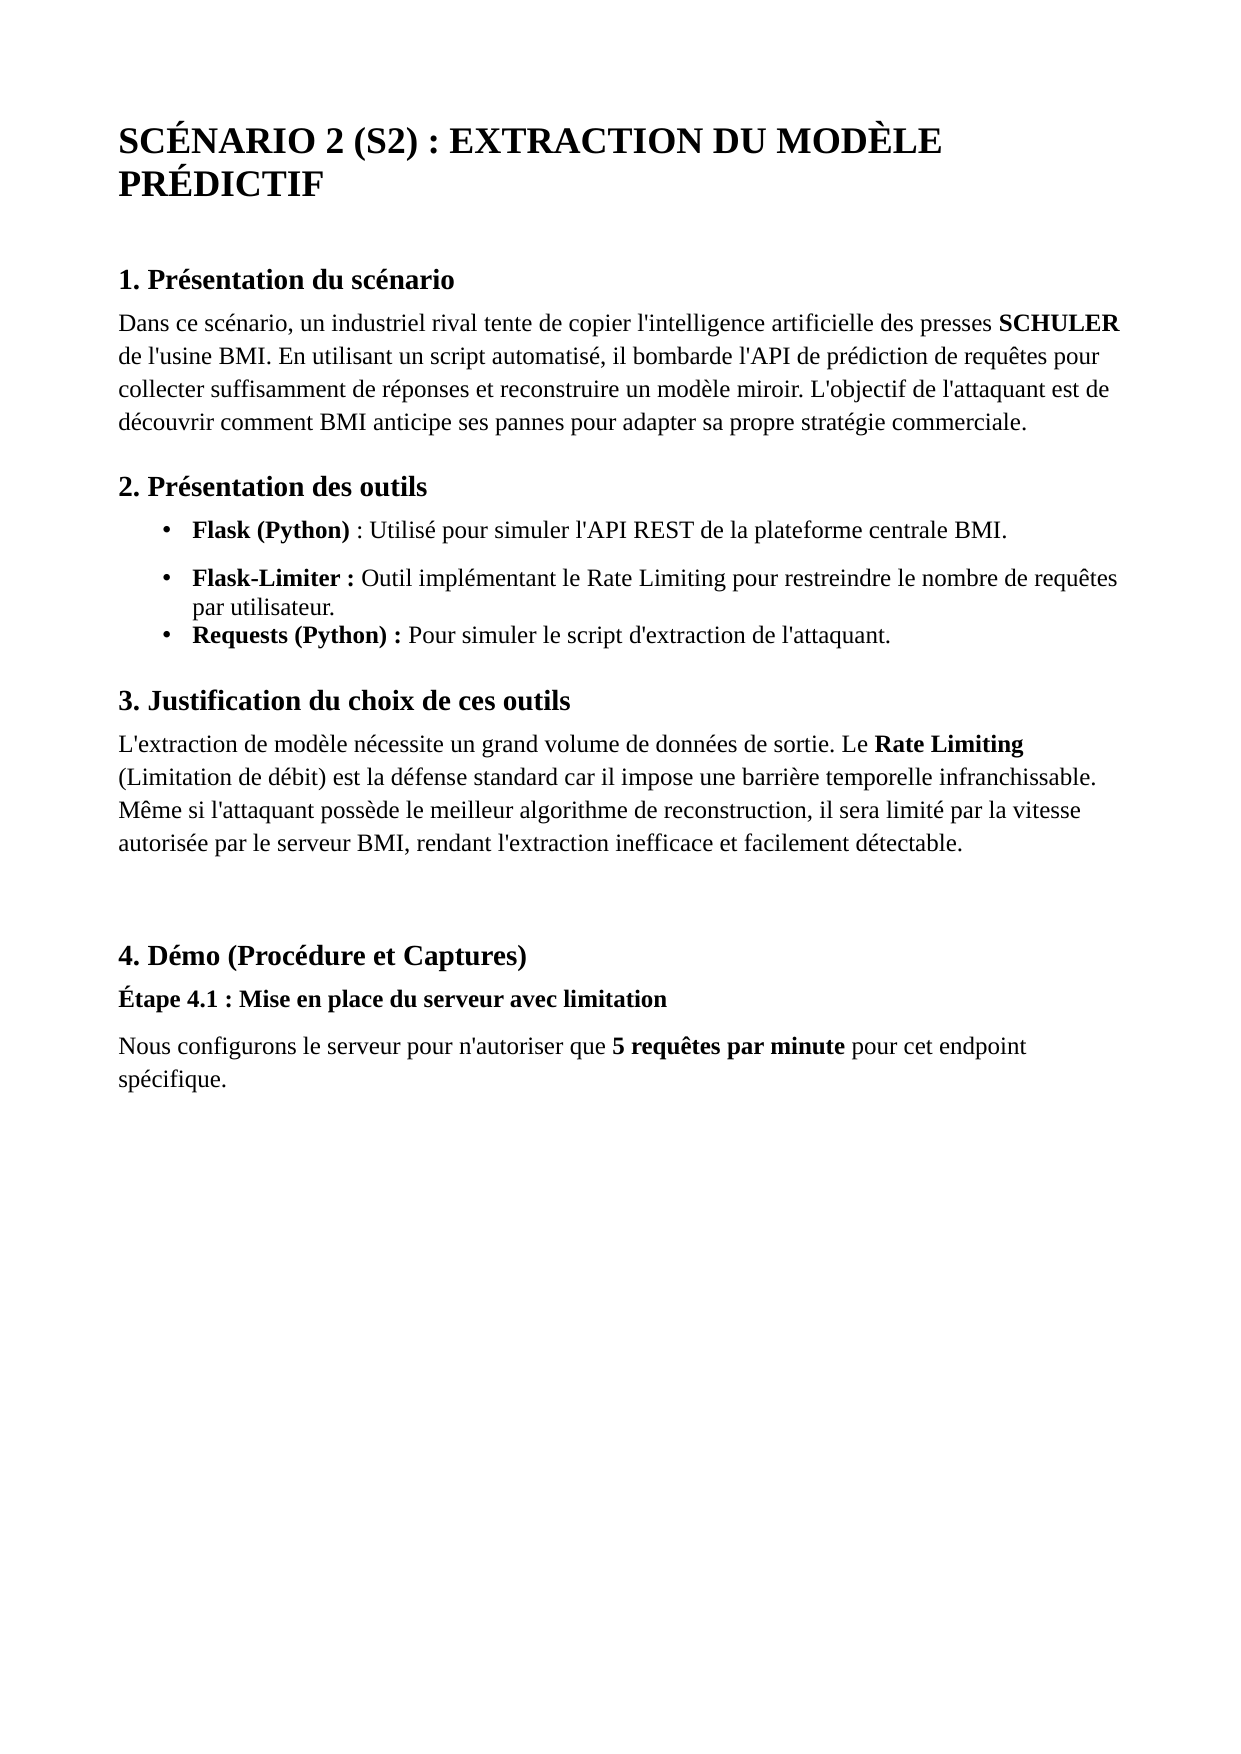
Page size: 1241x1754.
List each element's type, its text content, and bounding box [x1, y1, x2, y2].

text Dans ce scénario, un industriel rival tente de copier l'intelligence artificielle des presses SCHULER de l'usine BMI. En utilisant un script automatisé, il bombarde l'API de prédiction de requêtes pour collecter suffisamment de réponses et reconstruire un modèle miroir. L'objectif de l'attaquant est de découvrir comment BMI anticipe ses pannes pour adapter sa propre stratégie commerciale. [118, 308, 1122, 436]
text SCÉNARIO 2 (S2) : EXTRACTION DU MODÈLE PRÉDICTIF [118, 118, 1122, 204]
subtitle 4. Démo (Procédure et Captures) [118, 938, 1122, 971]
subtitle Étape 4.1 : Mise en place du serveur avec limitation [118, 984, 1122, 1012]
text Nous configurons le serveur pour n'autoriser que 5 requêtes par minute pour cet endpoint spécifique. [118, 1031, 1122, 1093]
list Flask-Limiter : Outil implémentant le Rate Limiting pour restreindre le nombre de requêtes par utilisateur. [162, 563, 1122, 621]
subtitle 2. Présentation des outils [118, 469, 1122, 503]
subtitle 3. Justification du choix de ces outils [118, 683, 1122, 716]
subtitle 1. Présentation du scénario [118, 262, 1122, 296]
list Requests (Python) : Pour simuler le script d'extraction de l'attaquant. [162, 621, 1122, 649]
list Flask (Python) : Utilisé pour simuler l'API REST de la plateforme centrale BMI. [162, 515, 1122, 544]
text L'extraction de modèle nécessite un grand volume de données de sortie. Le Rate Limiting (Limitation de débit) est la défense standard car il impose une barrière temporelle infranchissable. Même si l'attaquant possède le meilleur algorithme de reconstruction, il sera limité par la vitesse autorisée par le serveur BMI, rendant l'extraction inefficace et facilement détectable. [118, 729, 1122, 857]
